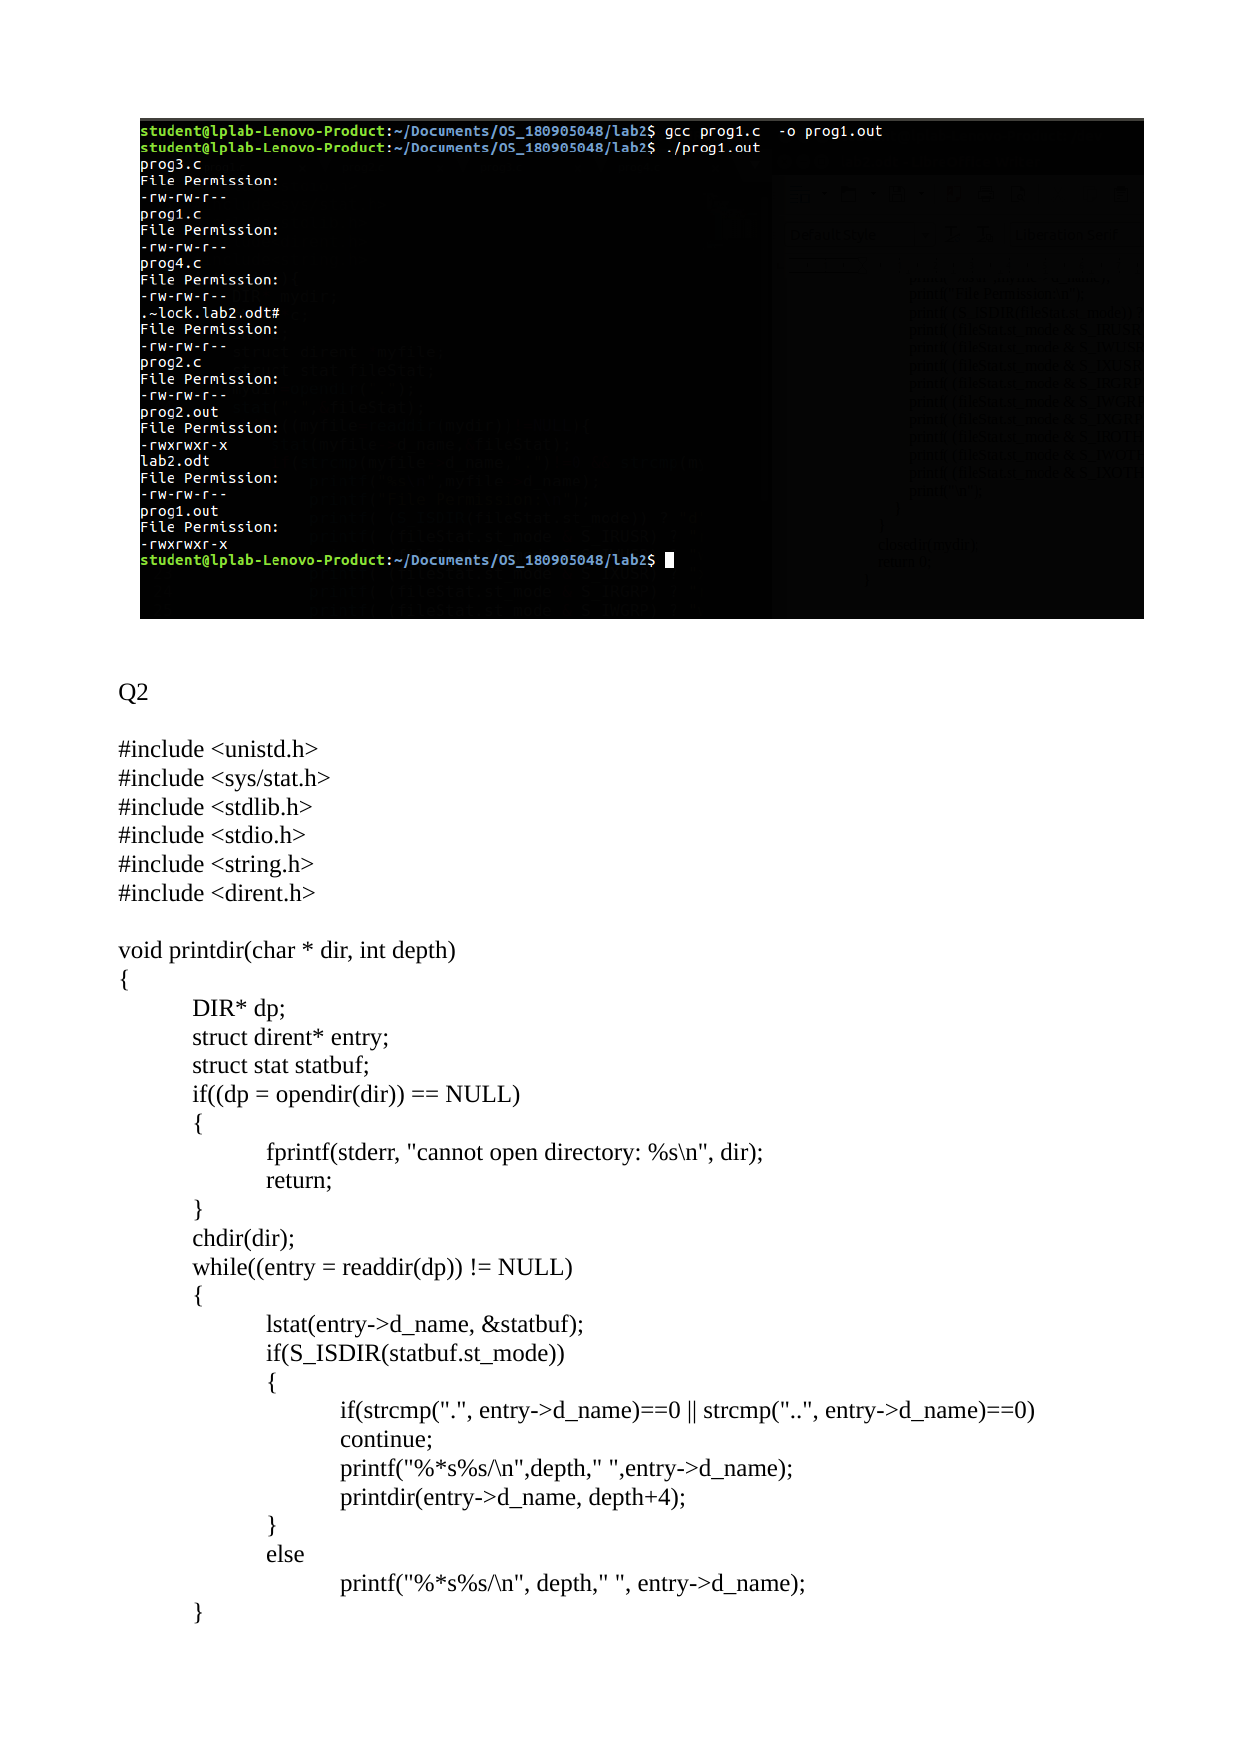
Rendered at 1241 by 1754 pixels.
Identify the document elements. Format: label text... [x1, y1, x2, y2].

text while((entry = readdir(dp)) != NULL) [118, 1252, 1122, 1280]
text if(S_ISDIR(statbuf.st_mode)) [118, 1338, 1122, 1367]
text #include <unistd.h> [118, 734, 1122, 763]
text lstat(entry->d_name, &statbuf); [118, 1309, 1122, 1338]
text struct stat statbuf; [118, 1050, 1122, 1079]
text if((dp = opendir(dir)) == NULL) [118, 1079, 1122, 1108]
text printdir(entry->d_name, depth+4); [118, 1482, 1122, 1510]
text #include <stdlib.h> [118, 792, 1122, 820]
text #include <sys/stat.h> [118, 763, 1122, 792]
text void printdir(char * dir, int depth) [118, 935, 1122, 964]
text DIR* dp; [118, 993, 1122, 1022]
text else [118, 1539, 1122, 1568]
text chdir(dir); [118, 1223, 1122, 1252]
text { [118, 1108, 1122, 1137]
text return; [118, 1165, 1122, 1194]
text } [118, 1510, 1122, 1539]
text #include <dirent.h> [118, 878, 1122, 907]
text struct dirent* entry; [118, 1022, 1122, 1050]
text } [118, 1194, 1122, 1223]
picture [140, 118, 1144, 619]
text { [118, 1367, 1122, 1395]
text printf("%*s%s/\n",depth," ",entry->d_name); [118, 1453, 1122, 1482]
text Q2 [118, 677, 1122, 705]
text continue; [118, 1424, 1122, 1453]
text #include <stdio.h> [118, 820, 1122, 849]
text if(strcmp(".", entry->d_name)==0 || strcmp("..", entry->d_name)==0) [118, 1395, 1122, 1424]
text fprintf(stderr, "cannot open directory: %s\n", dir); [118, 1137, 1122, 1165]
text printf("%*s%s/\n", depth," ", entry->d_name); [118, 1568, 1122, 1597]
text #include <string.h> [118, 849, 1122, 878]
text { [118, 1280, 1122, 1309]
text } [118, 1597, 1122, 1625]
text { [118, 964, 1122, 993]
